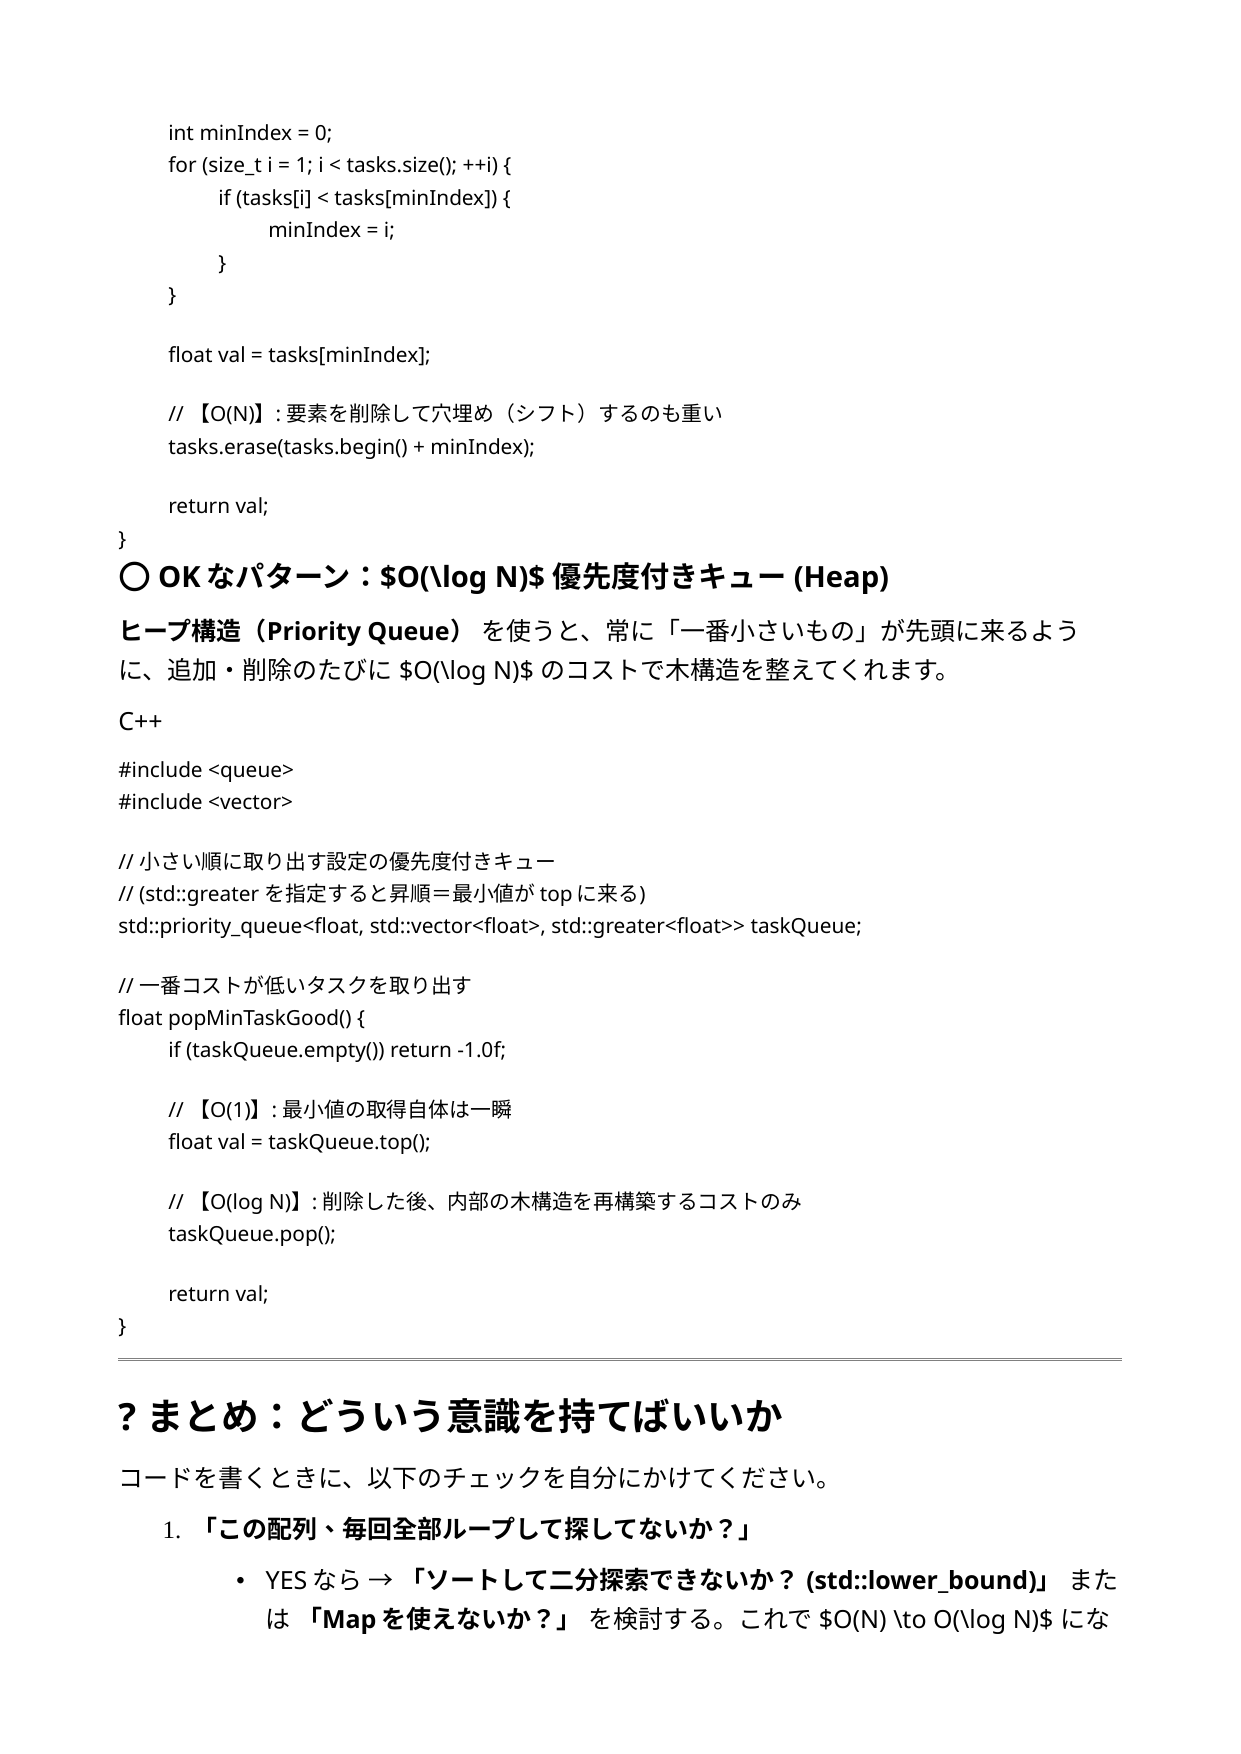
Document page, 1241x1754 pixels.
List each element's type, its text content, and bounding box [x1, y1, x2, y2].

text float val = taskQueue.top(); [118, 1127, 1122, 1156]
text return val; [118, 491, 1122, 520]
subtitle ⭕ OKなパターン：$O(\log N)$ 優先度付きキュー (Heap) [118, 556, 1122, 596]
text // 【O(log N)】: 削除した後、内部の木構造を再構築するコストのみ [118, 1187, 1122, 1215]
text #include <vector> [118, 787, 1122, 816]
text // 小さい順に取り出す設定の優先度付きキュー [118, 847, 1122, 875]
text // 【O(N)】: 要素を削除して穴埋め（シフト）するのも重い [118, 399, 1122, 428]
text std::priority_queue<float, std::vector<float>, std::greater<float>> taskQueue; [118, 912, 1122, 940]
text ヒープ構造（Priority Queue） を使うと、常に「一番小さいもの」が先頭に来るように、追加・削除のたびに $O(\log N)$ のコストで木構造を整えてくれます。 [118, 614, 1122, 687]
text taskQueue.pop(); [118, 1219, 1122, 1248]
text if (tasks[i] < tasks[minIndex]) { [118, 183, 1122, 212]
text #include <queue> [118, 755, 1122, 783]
list 「この配列、毎回全部ループして探してないか？」 [162, 1512, 1122, 1546]
subtitle ? まとめ：どういう意識を持てばいいか [118, 1390, 1122, 1441]
text for (size_t i = 1; i < tasks.size(); ++i) { [118, 151, 1122, 179]
text if (taskQueue.empty()) return -1.0f; [118, 1036, 1122, 1064]
text minIndex = i; [118, 216, 1122, 244]
text return val; [118, 1279, 1122, 1307]
text // 一番コストが低いタスクを取り出す [118, 971, 1122, 999]
text // (std::greater を指定すると昇順＝最小値がtopに来る) [118, 879, 1122, 908]
list YESなら → 「ソートして二分探索できないか？ (std::lower_bound)」 または 「Mapを使えないか？」 を検討する。これで $O(N) \to O(\log N)$ にな [236, 1563, 1122, 1636]
text } [118, 524, 1122, 552]
text // 【O(1)】: 最小値の取得自体は一瞬 [118, 1095, 1122, 1123]
text int minIndex = 0; [118, 118, 1122, 147]
text } [118, 281, 1122, 309]
text } [118, 248, 1122, 277]
text float val = tasks[minIndex]; [118, 340, 1122, 368]
text C++ [118, 704, 1122, 738]
text コードを書くときに、以下のチェックを自分にかけてください。 [118, 1460, 1122, 1494]
text tasks.erase(tasks.begin() + minIndex); [118, 432, 1122, 460]
text float popMinTaskGood() { [118, 1003, 1122, 1032]
text } [118, 1311, 1122, 1340]
